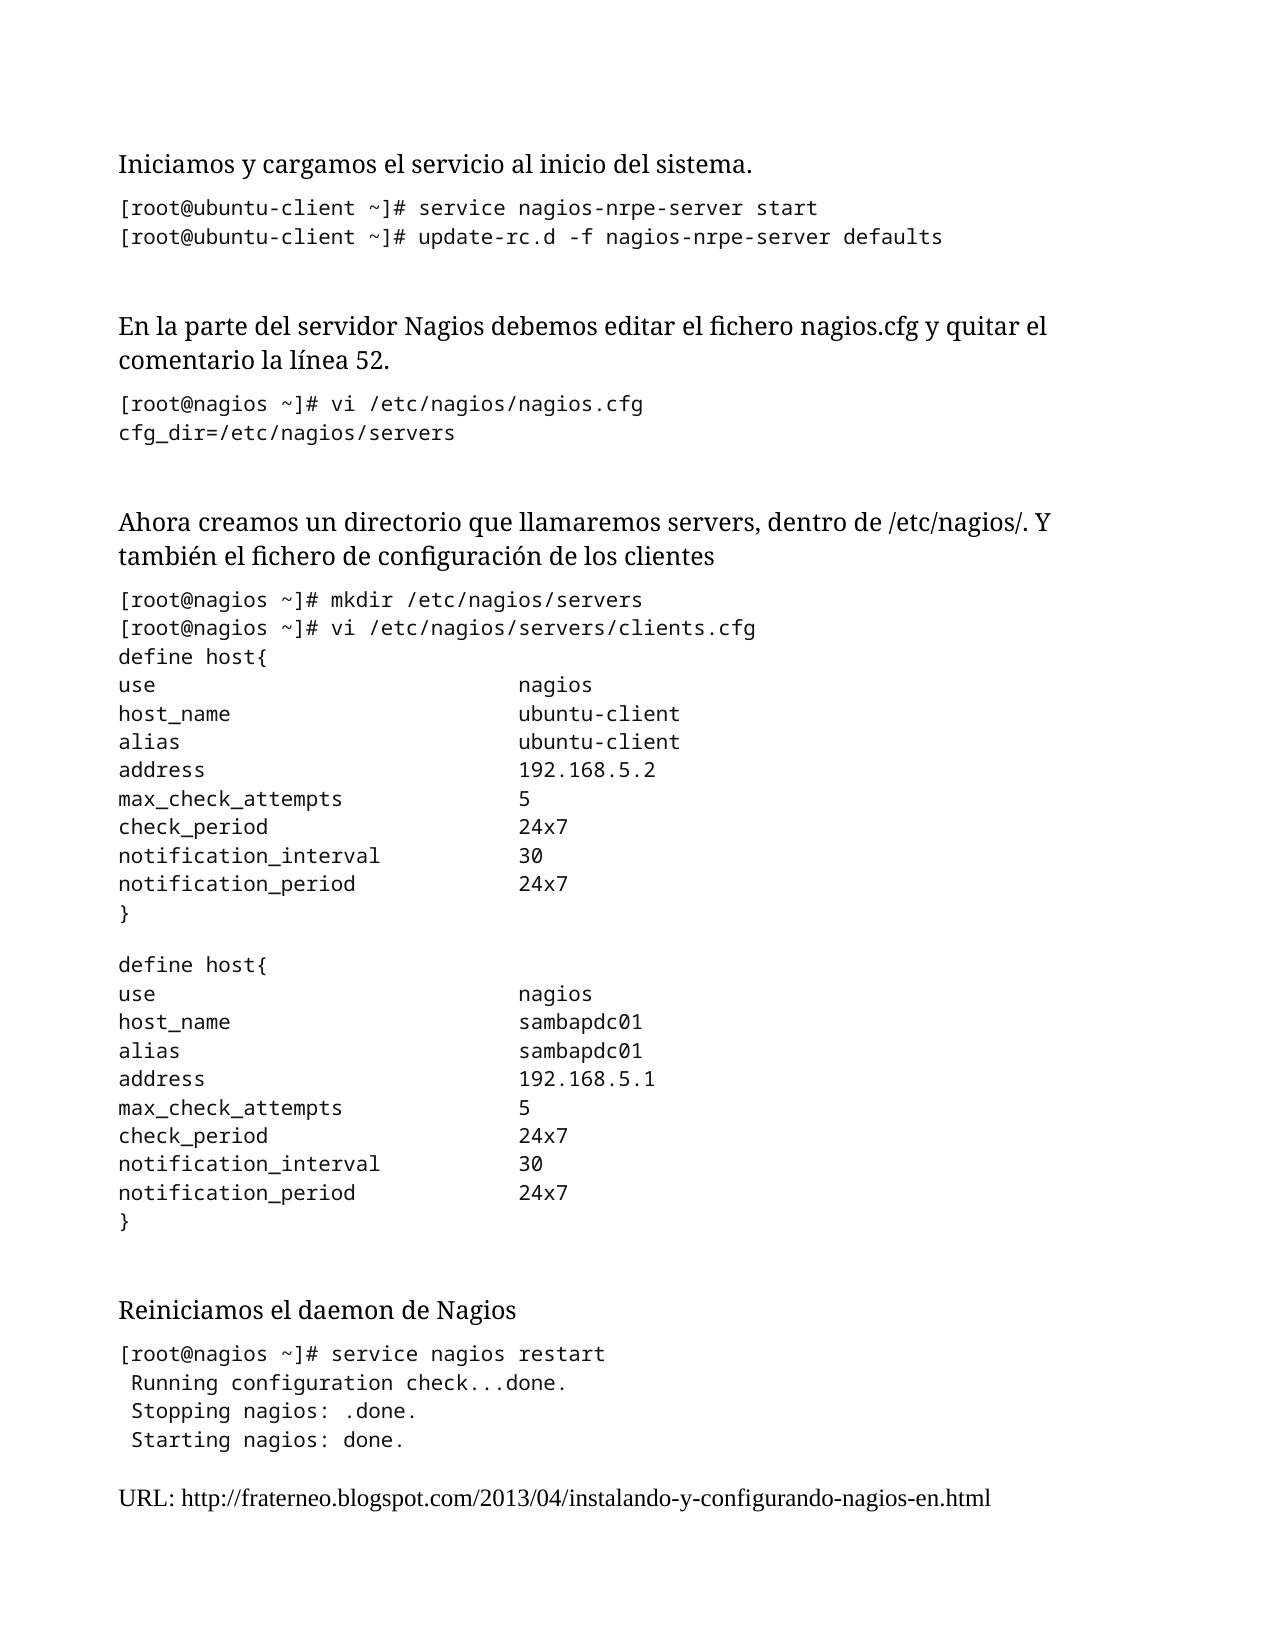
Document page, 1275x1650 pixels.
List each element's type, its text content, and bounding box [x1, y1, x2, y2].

text [root@nagios ~]# vi /etc/nagios/servers/clients.cfg [118, 613, 1157, 642]
text } [118, 898, 1157, 926]
text max_check_attempts 5 [118, 1093, 1157, 1121]
text URL: http://fraterneo.blogspot.com/2013/04/instalando-y-configurando-nagios-en.html [118, 1483, 1157, 1512]
text Iniciamos y cargamos el servicio al inicio del sistema. [118, 118, 1157, 181]
text check_period 24x7 [118, 1121, 1157, 1149]
text define host{ [118, 642, 1157, 670]
text Reiniciamos el daemon de Nagios [118, 1264, 1157, 1327]
text host_name sambapdc01 [118, 1007, 1157, 1036]
text Running configuration check...done. [118, 1368, 1157, 1396]
text [root@ubuntu-client ~]# service nagios-nrpe-server start [118, 193, 1157, 222]
text address 192.168.5.2 [118, 756, 1157, 784]
text Stopping nagios: .done. [118, 1396, 1157, 1425]
text define host{ [118, 950, 1157, 979]
text cfg_dir=/etc/nagios/servers [118, 418, 1157, 446]
text check_period 24x7 [118, 812, 1157, 841]
text use nagios [118, 670, 1157, 699]
text } [118, 1206, 1157, 1235]
text address 192.168.5.1 [118, 1064, 1157, 1093]
text use nagios [118, 979, 1157, 1007]
text notification_interval 30 [118, 1149, 1157, 1178]
text alias ubuntu-client [118, 727, 1157, 756]
text max_check_attempts 5 [118, 784, 1157, 812]
text En la parte del servidor Nagios debemos editar el fichero nagios.cfg y quitar el comentario la línea 52. [118, 280, 1157, 377]
text notification_period 24x7 [118, 869, 1157, 898]
text [root@nagios ~]# mkdir /etc/nagios/servers [118, 585, 1157, 613]
text notification_interval 30 [118, 841, 1157, 869]
text Starting nagios: done. [118, 1425, 1157, 1453]
text [root@nagios ~]# vi /etc/nagios/nagios.cfg [118, 389, 1157, 418]
text [root@ubuntu-client ~]# update-rc.d -f nagios-nrpe-server defaults [118, 222, 1157, 250]
text [root@nagios ~]# service nagios restart [118, 1339, 1157, 1368]
text notification_period 24x7 [118, 1178, 1157, 1206]
text alias sambapdc01 [118, 1036, 1157, 1064]
text host_name ubuntu-client [118, 699, 1157, 727]
text Ahora creamos un directorio que llamaremos servers, dentro de /etc/nagios/. Y también el fichero de configuración de los clientes [118, 476, 1157, 572]
